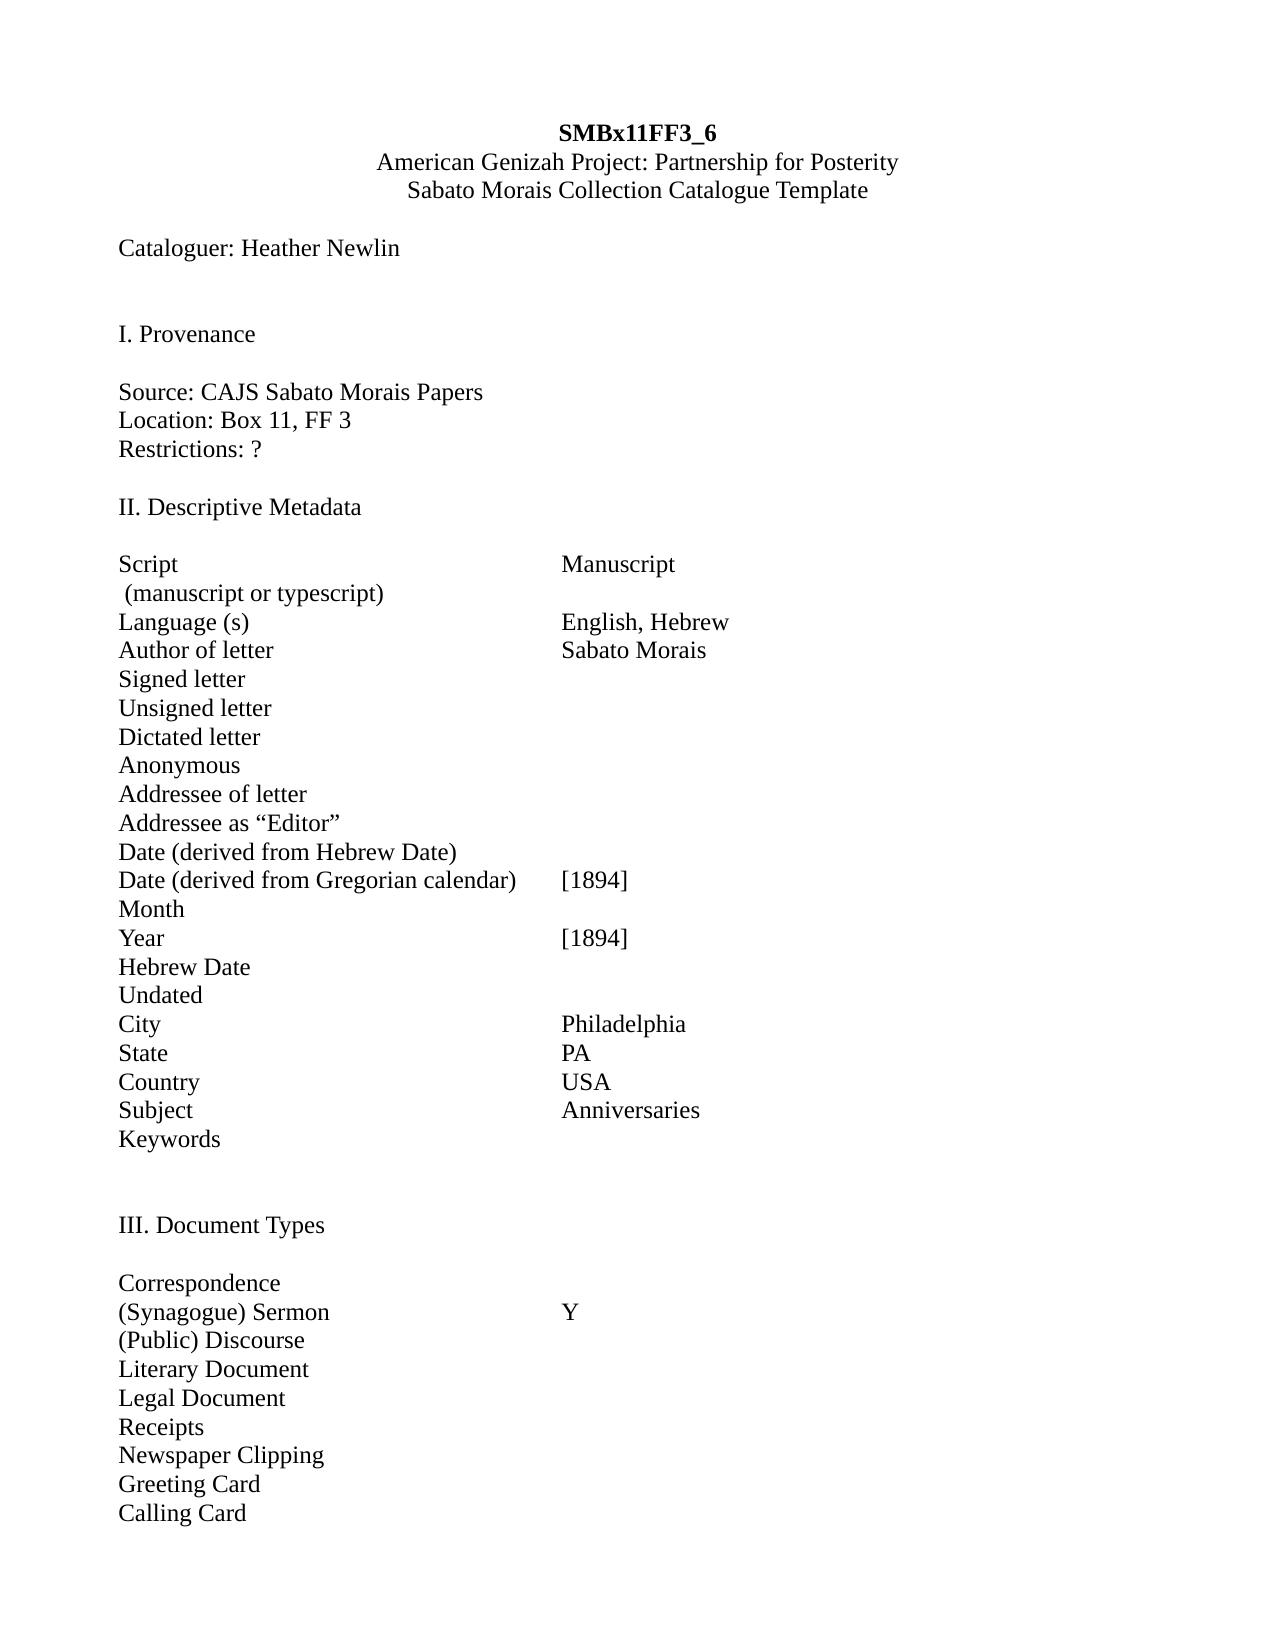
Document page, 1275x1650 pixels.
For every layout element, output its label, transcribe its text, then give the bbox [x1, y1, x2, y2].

text (Synagogue) Sermon Y [118, 1297, 1157, 1326]
text Script Manuscript [118, 549, 1157, 578]
text Country USA [118, 1067, 1157, 1096]
text Year [1894] [118, 923, 1157, 952]
text Addressee of letter [118, 779, 1157, 808]
text Author of letter Sabato Morais [118, 636, 1157, 664]
text Literary Document [118, 1354, 1157, 1383]
text Cataloguer: Heather Newlin [118, 233, 1157, 262]
text Date (derived from Hebrew Date) [118, 837, 1157, 866]
text Date (derived from Gregorian calendar) [1894] [118, 866, 1157, 894]
text Language (s) English, Hebrew [118, 607, 1157, 636]
text Signed letter [118, 664, 1157, 693]
text Addressee as “Editor” [118, 808, 1157, 837]
text Sabato Morais Collection Catalogue Template [118, 176, 1157, 204]
text American Genizah Project: Partnership for Posterity [118, 147, 1157, 176]
text Keywords [118, 1124, 1157, 1153]
text Subject Anniversaries [118, 1096, 1157, 1124]
text Undated [118, 981, 1157, 1009]
text I. Provenance [118, 319, 1157, 348]
text Anonymous [118, 751, 1157, 779]
text SMBx11FF3_6 [118, 118, 1157, 147]
text Dictated letter [118, 722, 1157, 751]
text Newspaper Clipping [118, 1441, 1157, 1469]
text (manuscript or typescript) [118, 578, 1157, 607]
text Legal Document [118, 1383, 1157, 1412]
text Correspondence [118, 1268, 1157, 1297]
text Source: CAJS Sabato Morais Papers [118, 377, 1157, 406]
text (Public) Discourse [118, 1326, 1157, 1354]
text Location: Box 11, FF 3 [118, 406, 1157, 434]
text City Philadelphia [118, 1009, 1157, 1038]
text Hebrew Date [118, 952, 1157, 981]
text State PA [118, 1038, 1157, 1067]
text III. Document Types [118, 1211, 1157, 1239]
text Greeting Card [118, 1469, 1157, 1498]
text Month [118, 894, 1157, 923]
text Restrictions: ? [118, 434, 1157, 463]
text II. Descriptive Metadata [118, 492, 1157, 521]
text Unsigned letter [118, 693, 1157, 722]
text Receipts [118, 1412, 1157, 1441]
text Calling Card [118, 1498, 1157, 1527]
